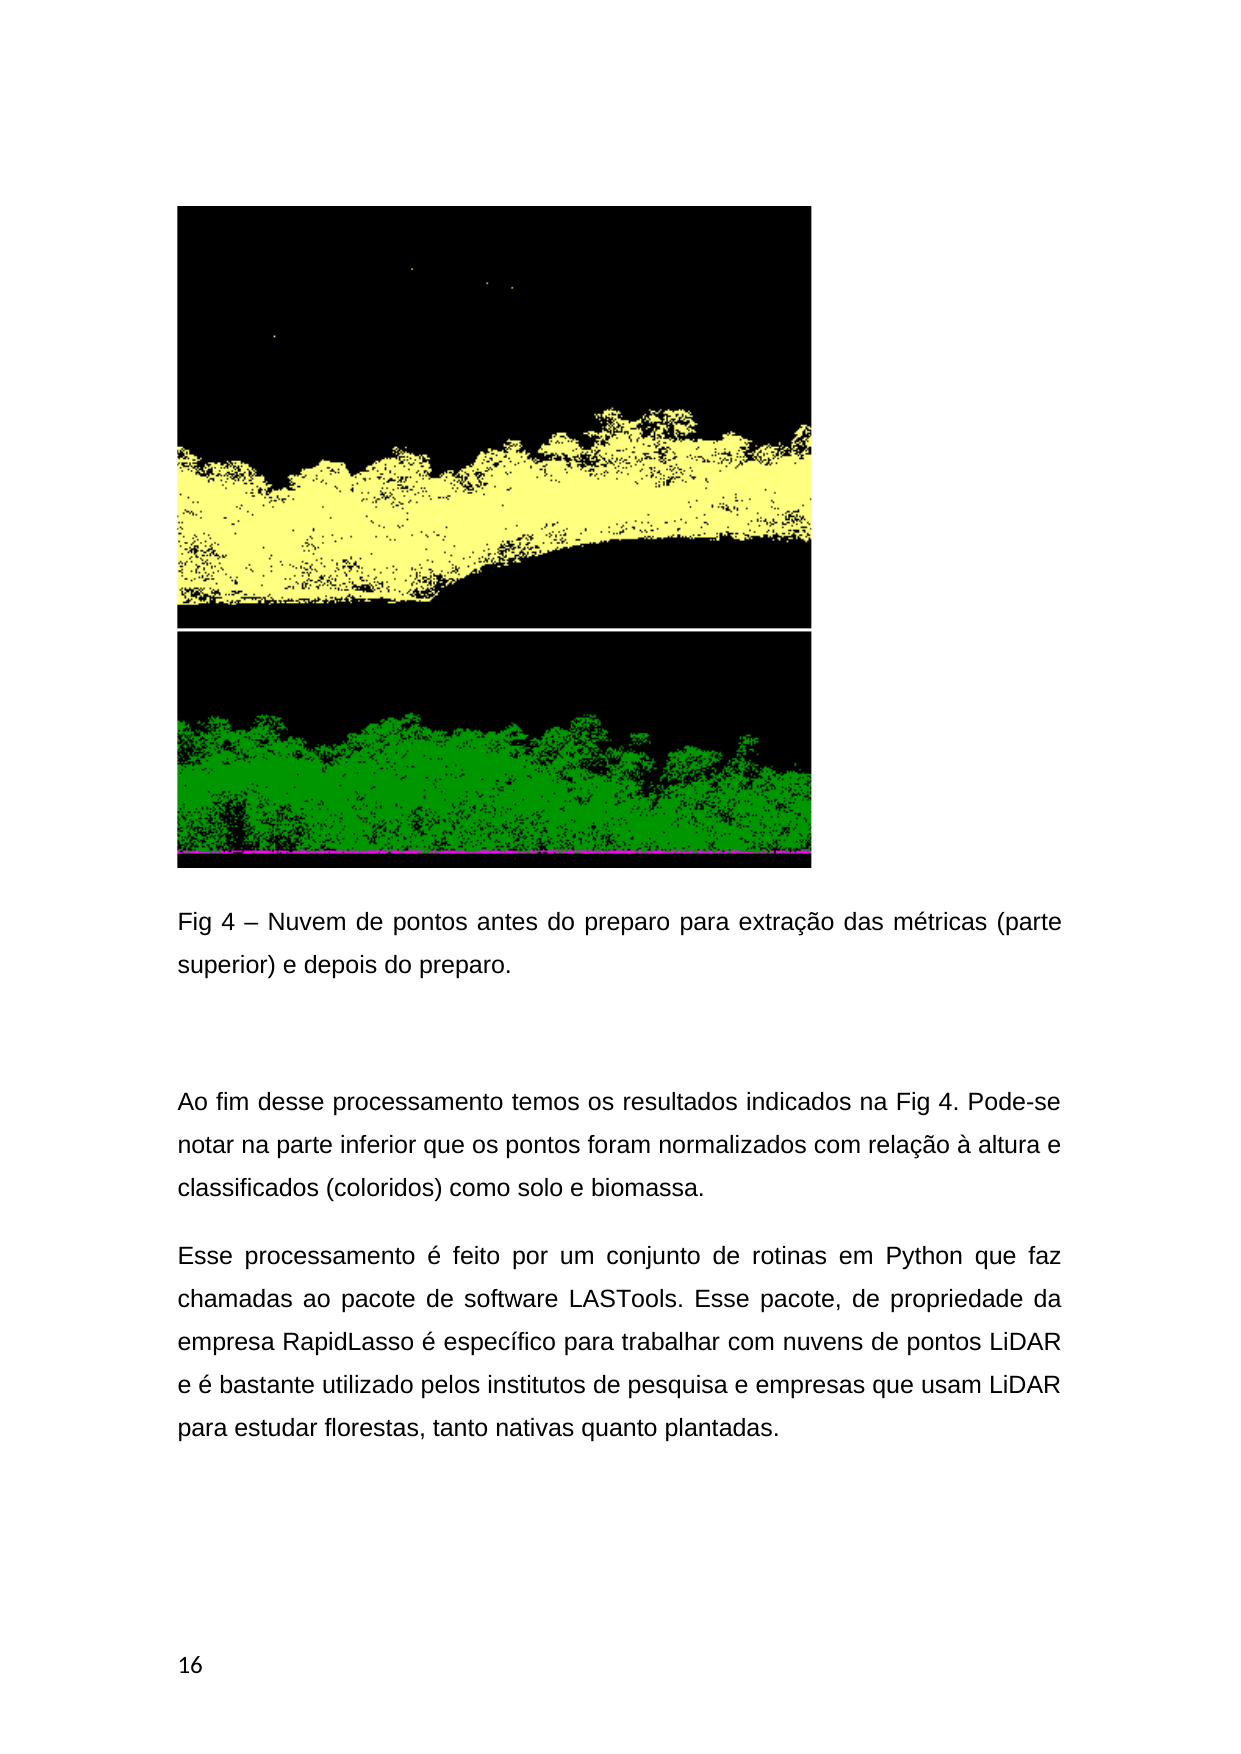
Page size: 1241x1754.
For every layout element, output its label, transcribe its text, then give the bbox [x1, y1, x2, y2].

text Fig 4 – Nuvem de pontos antes do preparo para extração das métricas (parte superior) e depois do preparo. [177, 907, 1063, 979]
picture [177, 206, 812, 868]
text Esse processamento é feito por um conjunto de rotinas em Python que faz chamadas ao pacote de software LASTools. Esse pacote, de propriedade da empresa RapidLasso é específico para trabalhar com nuvens de pontos LiDAR e é bastante utilizado pelos institutos de pesquisa e empresas que usam LiDAR para estudar florestas, tanto nativas quanto plantadas. [177, 1241, 1063, 1442]
text Ao fim desse processamento temos os resultados indicados na Fig 4. Pode-se notar na parte inferior que os pontos foram normalizados com relação à altura e classificados (coloridos) como solo e biomassa. [177, 1086, 1063, 1201]
